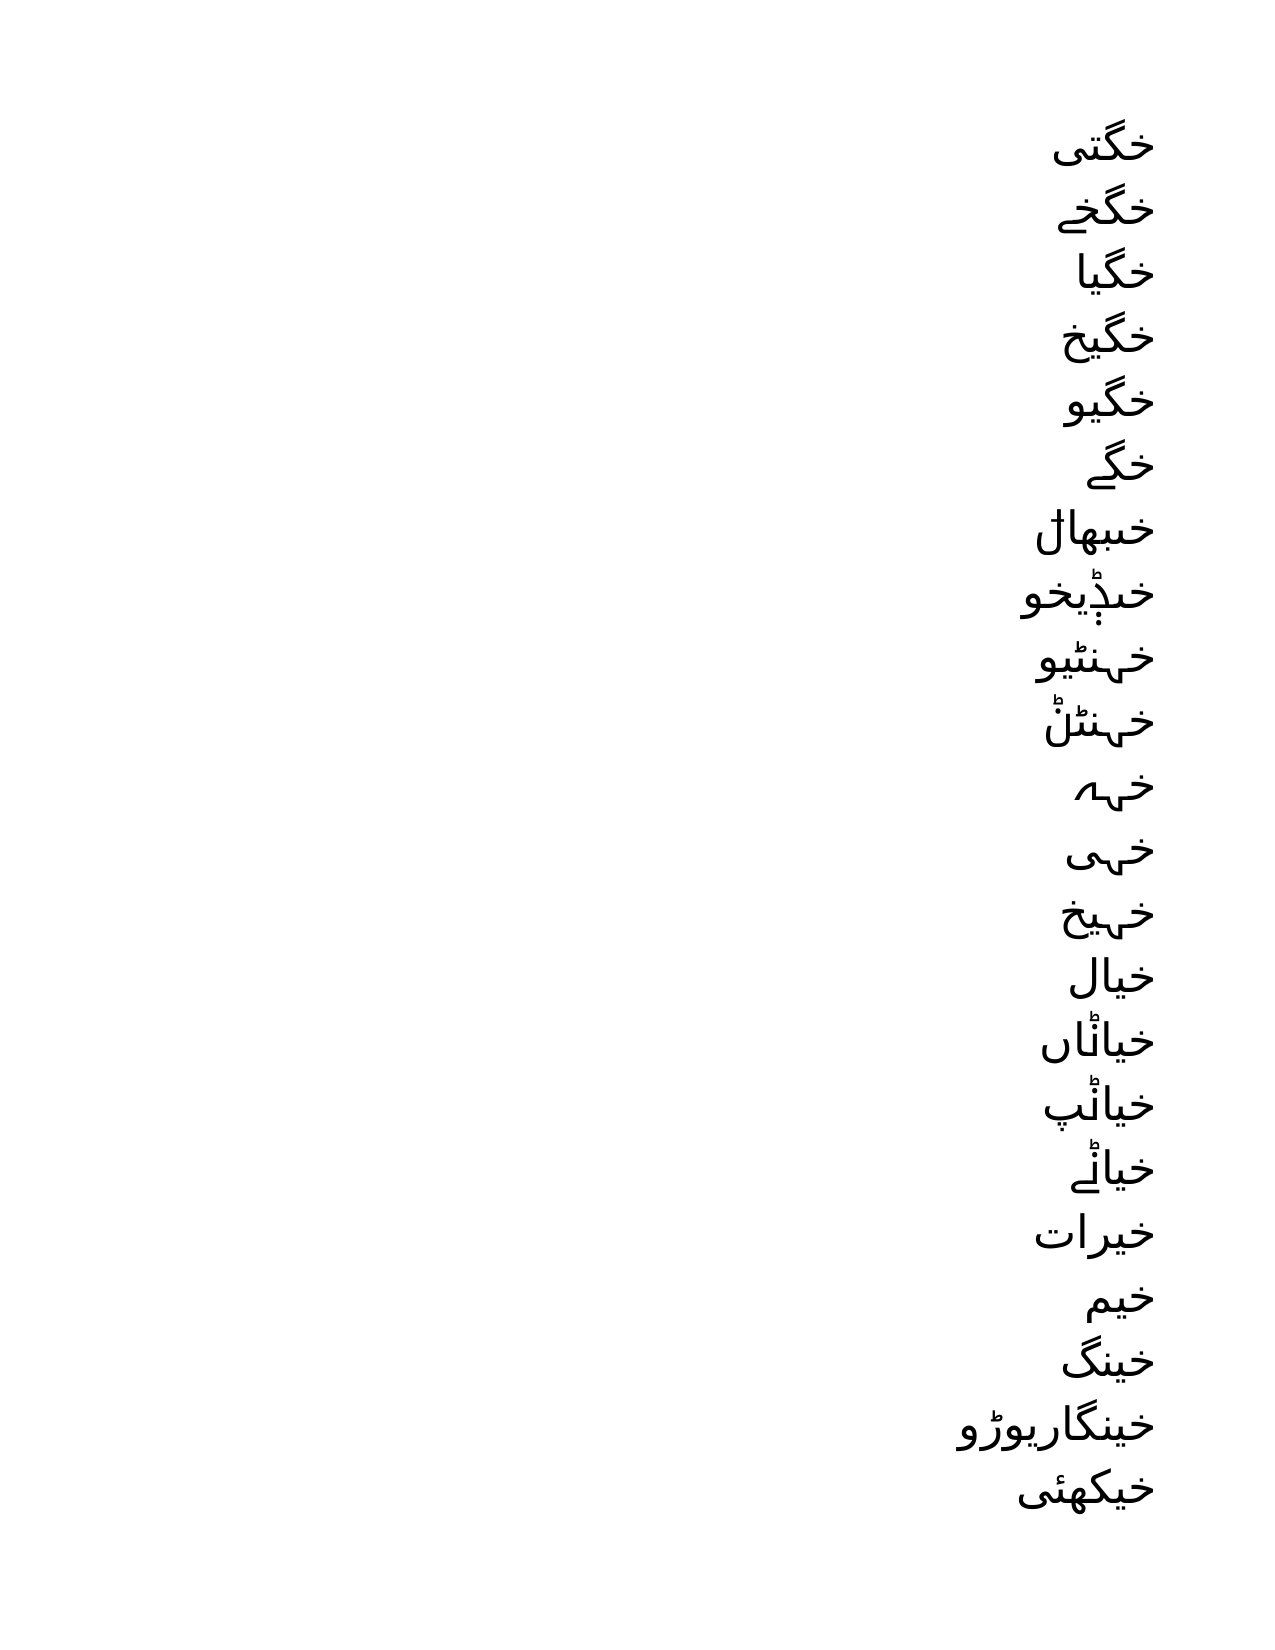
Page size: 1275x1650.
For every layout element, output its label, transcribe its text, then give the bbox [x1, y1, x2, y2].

text خہی [118, 822, 1157, 875]
text خیال [118, 949, 1157, 1003]
text خینگ [118, 1333, 1157, 1387]
text خںبھاݪ [118, 502, 1157, 555]
text خہیخ [118, 886, 1157, 939]
text خیاݨپ [118, 1077, 1157, 1131]
text خگیو [118, 374, 1157, 427]
text خہنٹݨ [118, 694, 1157, 747]
text خہنٹیو [118, 630, 1157, 683]
text خیکھئی [118, 1461, 1157, 1514]
text خگتی [118, 118, 1157, 171]
text خیاݨے [118, 1141, 1157, 1195]
text خیاݨاں [118, 1013, 1157, 1067]
text خینگاریوڑو [118, 1397, 1157, 1451]
text خگے [118, 438, 1157, 491]
text خںݙیخو [118, 566, 1157, 619]
text خہہ [118, 758, 1157, 811]
text خیم [118, 1269, 1157, 1323]
text خیرات [118, 1205, 1157, 1259]
text خگخے [118, 182, 1157, 235]
text خگیخ [118, 310, 1157, 363]
text خگیا [118, 246, 1157, 299]
